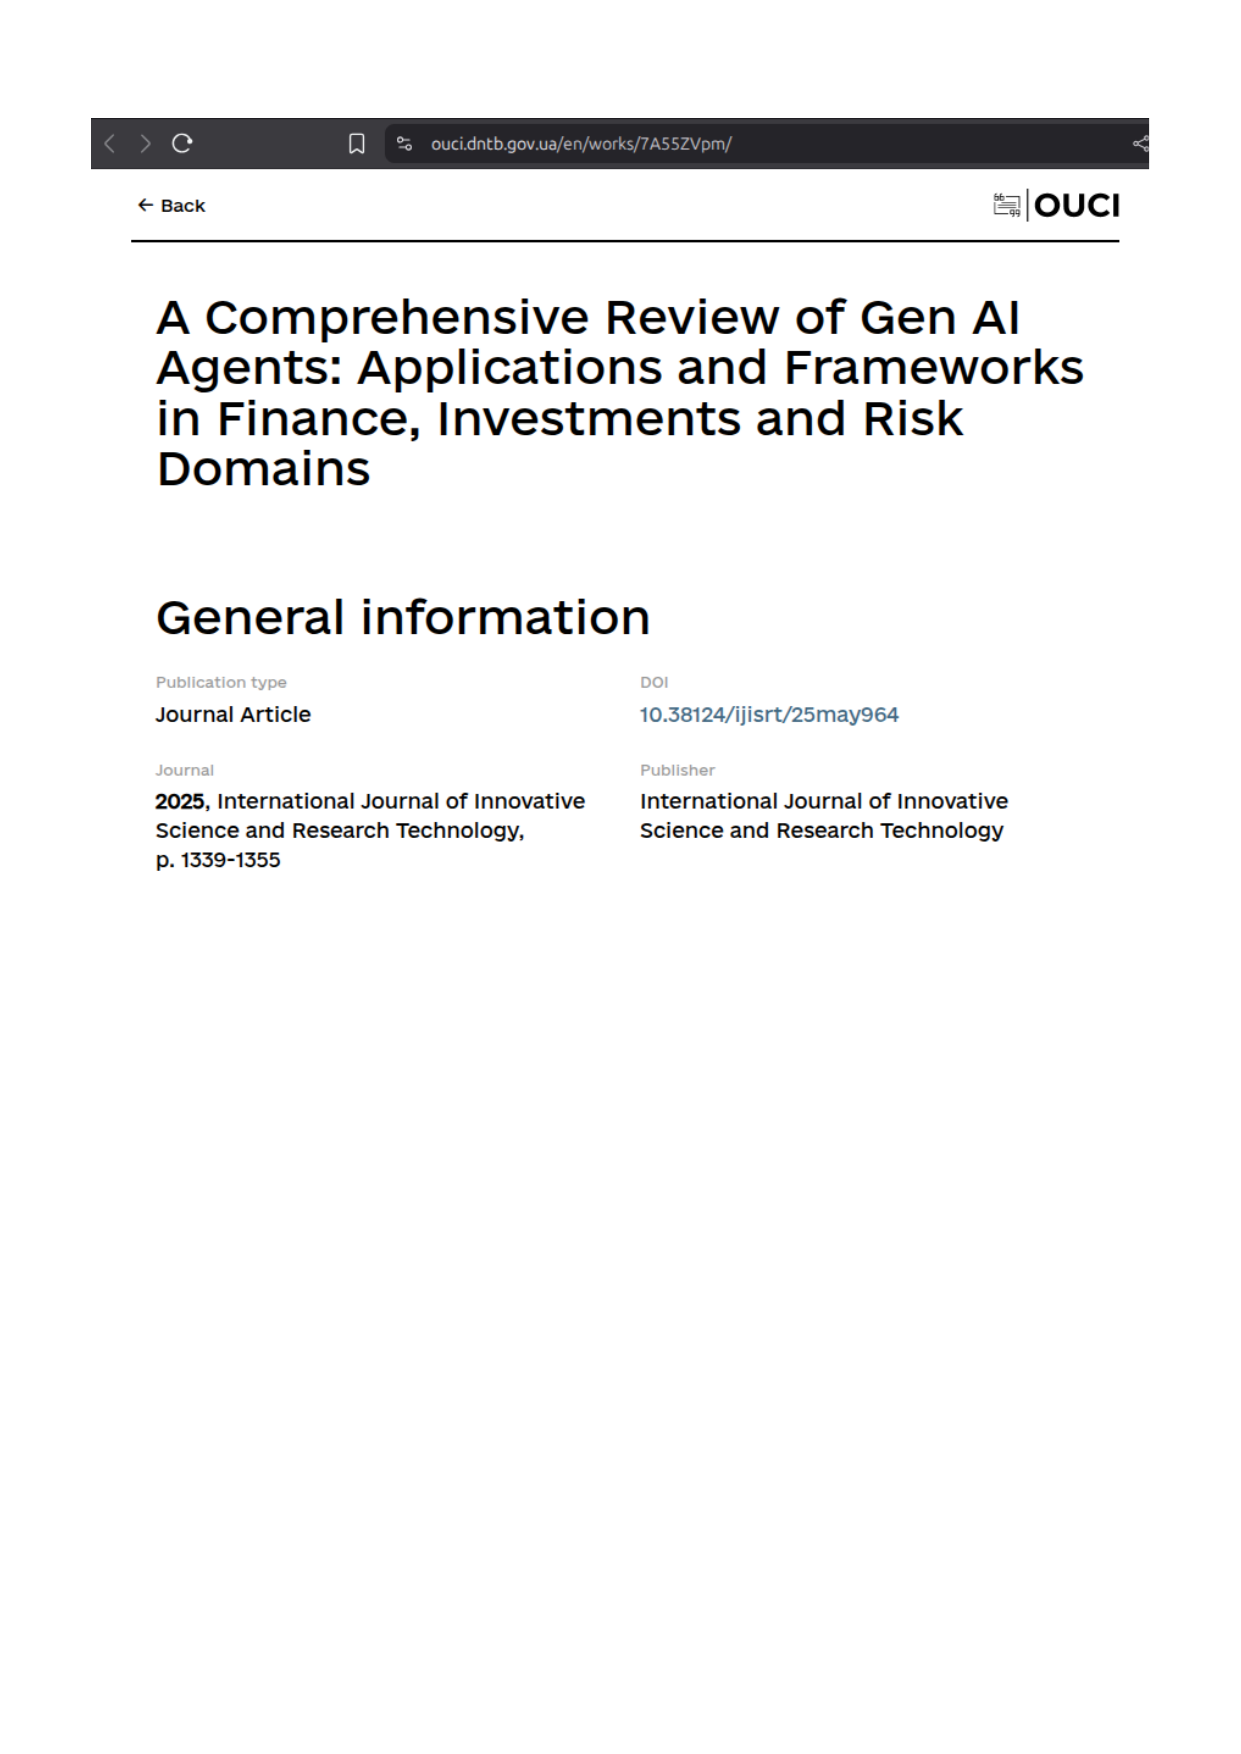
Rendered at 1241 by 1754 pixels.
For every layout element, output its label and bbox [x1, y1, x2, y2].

picture [91, 118, 1150, 899]
